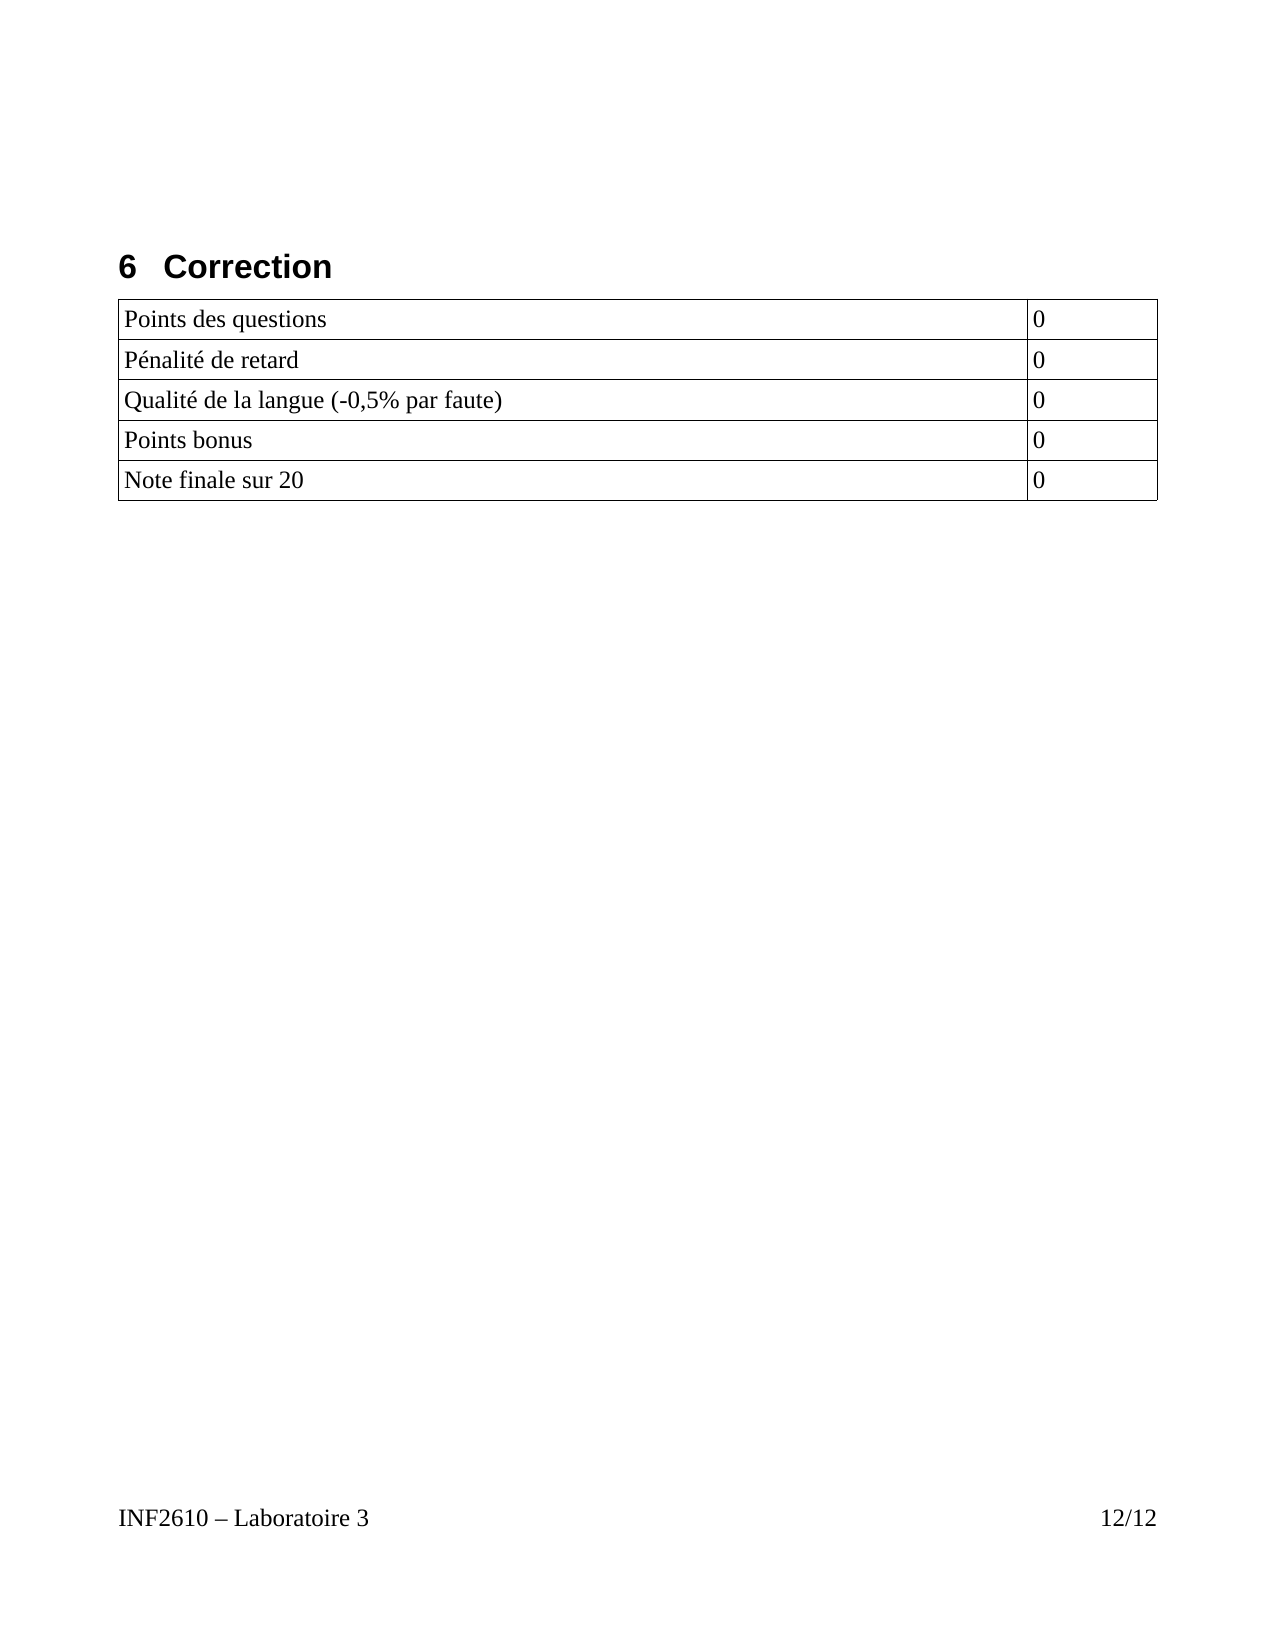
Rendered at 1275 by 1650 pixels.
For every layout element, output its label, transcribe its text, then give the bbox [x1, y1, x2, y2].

table_header 0 [1028, 300, 1157, 339]
table_cell 0 [1028, 461, 1157, 500]
table_cell Points bonus [119, 421, 1027, 460]
table_cell 0 [1028, 380, 1157, 419]
subtitle Correction [118, 247, 1157, 286]
table_cell 0 [1028, 421, 1157, 460]
table_header Points des questions [119, 300, 1027, 339]
table_cell Qualité de la langue (-0,5% par faute) [119, 380, 1027, 419]
table_cell Note finale sur 20 [119, 461, 1027, 500]
table_cell Pénalité de retard [119, 340, 1027, 379]
table_cell 0 [1028, 340, 1157, 379]
